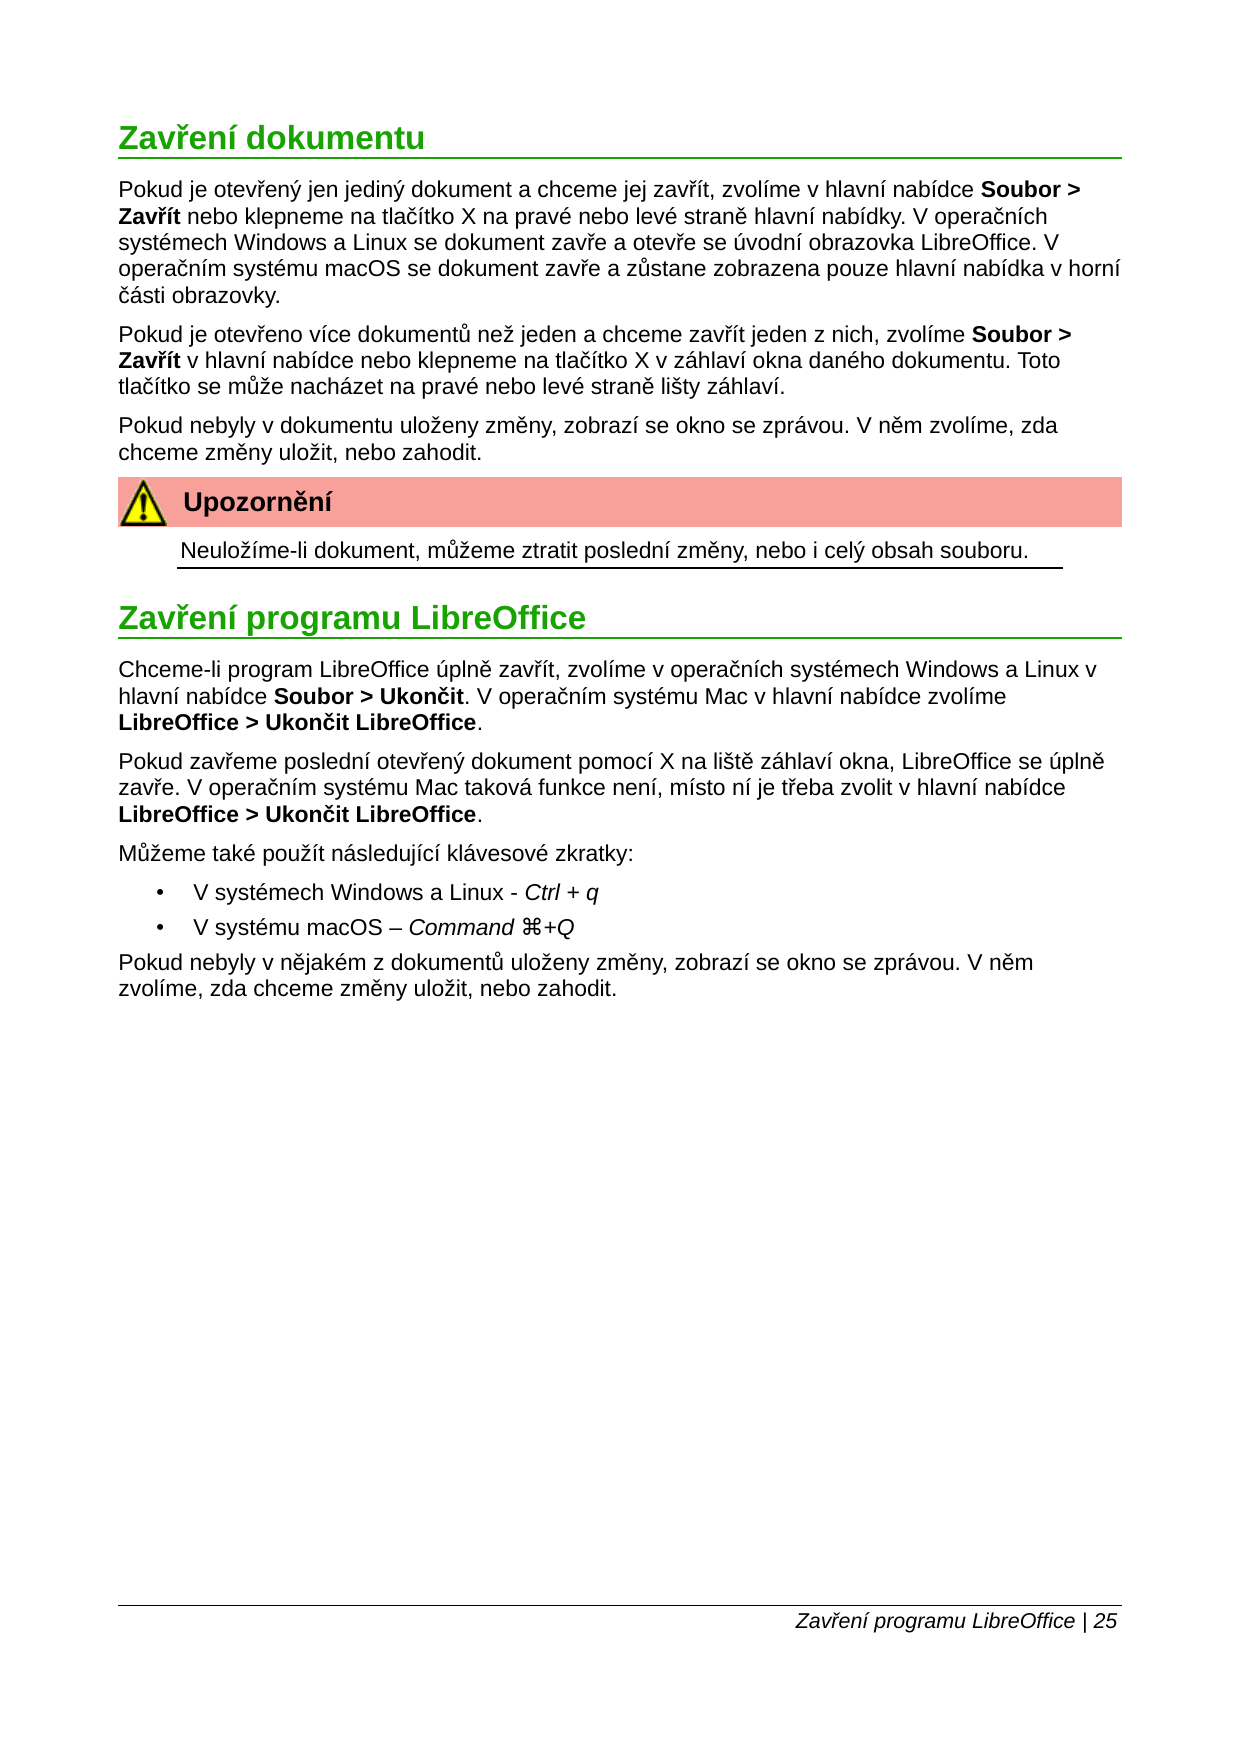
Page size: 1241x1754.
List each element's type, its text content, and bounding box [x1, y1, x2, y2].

text Pokud nebyly v dokumentu uloženy změny, zobrazí se okno se zprávou. V něm zvolíme, zda chceme změny uložit, nebo zahodit. [118, 412, 1122, 465]
text Chceme-li program LibreOffice úplně zavřít, zvolíme v operačních systémech Windows a Linux v hlavní nabídce Soubor > Ukončit. V operačním systému Mac v hlavní nabídce zvolíme LibreOffice > Ukončit LibreOffice. [118, 656, 1122, 736]
subtitle Zavření programu LibreOffice [118, 598, 1122, 637]
text Pokud je otevřeno více dokumentů než jeden a chceme zavřít jeden z nich, zvolíme Soubor > Zavřít v hlavní nabídce nebo klepneme na tlačítko X v záhlaví okna daného dokumentu. Toto tlačítko se může nacházet na pravé nebo levé straně lišty záhlaví. [118, 321, 1122, 400]
subtitle Upozornění [118, 477, 1122, 527]
text Můžeme také použít následující klávesové zkratky: [118, 839, 1122, 866]
list V systémech Windows a Linux - Ctrl + q [156, 878, 1122, 905]
text Pokud nebyly v nějakém z dokumentů uloženy změny, zobrazí se okno se zprávou. V něm zvolíme, zda chceme změny uložit, nebo zahodit. [118, 949, 1122, 1002]
text Neuložíme-li dokument, můžeme ztratit poslední změny, nebo i celý obsah souboru. [177, 534, 1063, 567]
subtitle Zavření dokumentu [118, 118, 1122, 157]
text Pokud zavřeme poslední otevřený dokument pomocí X na liště záhlaví okna, LibreOffice se úplně zavře. V operačním systému Mac taková funkce není, místo ní je třeba zvolit v hlavní nabídce LibreOffice > Ukončit LibreOffice. [118, 748, 1122, 827]
text Pokud je otevřený jen jediný dokument a chceme jej zavřít, zvolíme v hlavní nabídce Soubor > Zavřít nebo klepneme na tlačítko X na pravé nebo levé straně hlavní nabídky. V operačních systémech Windows a Linux se dokument zavře a otevře se úvodní obrazovka LibreOffice. V operačním systému macOS se dokument zavře a zůstane zobrazena pouze hlavní nabídka v horní části obrazovky. [118, 176, 1122, 308]
picture [119, 478, 167, 526]
list V systému macOS – Command ⌘+Q [156, 914, 1122, 940]
